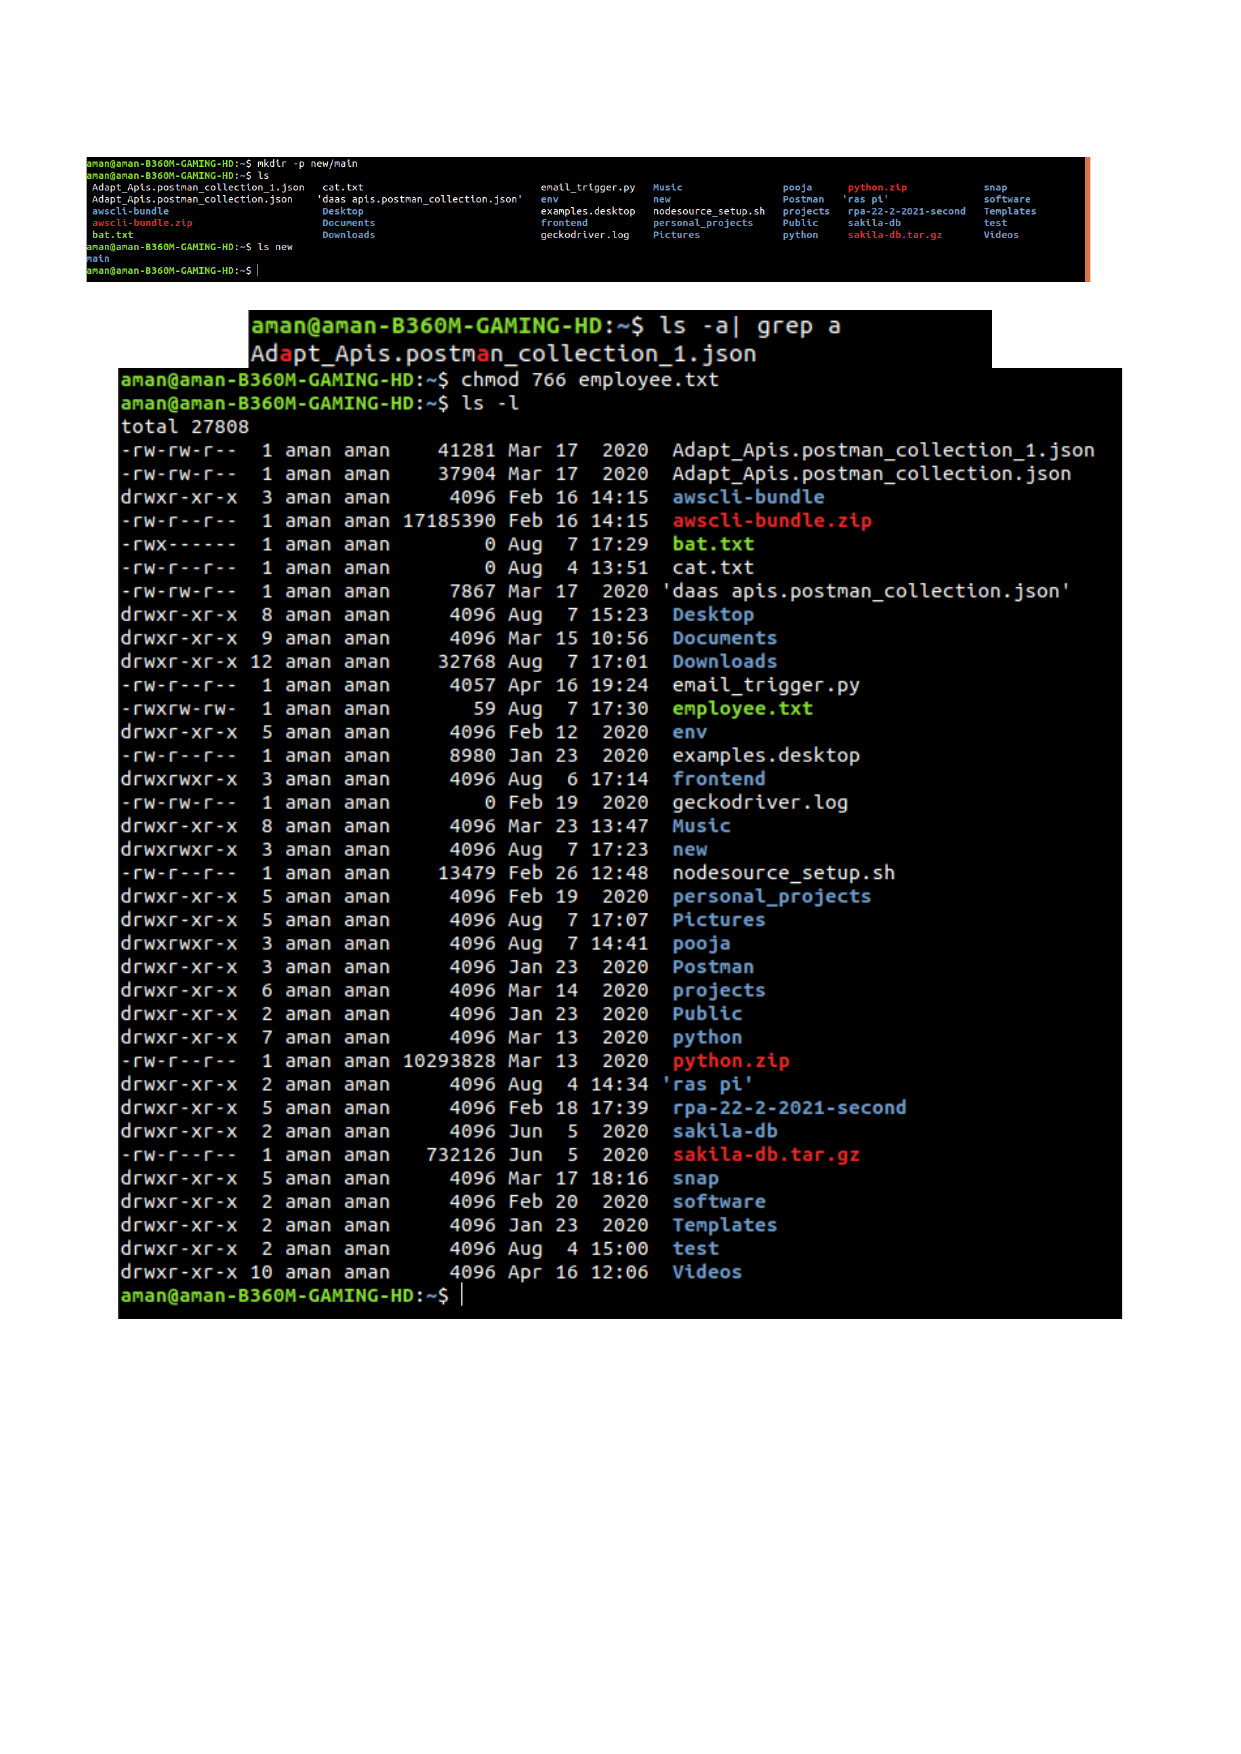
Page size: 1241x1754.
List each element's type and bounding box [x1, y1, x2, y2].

picture [118, 310, 1123, 1319]
picture [86, 157, 1091, 282]
